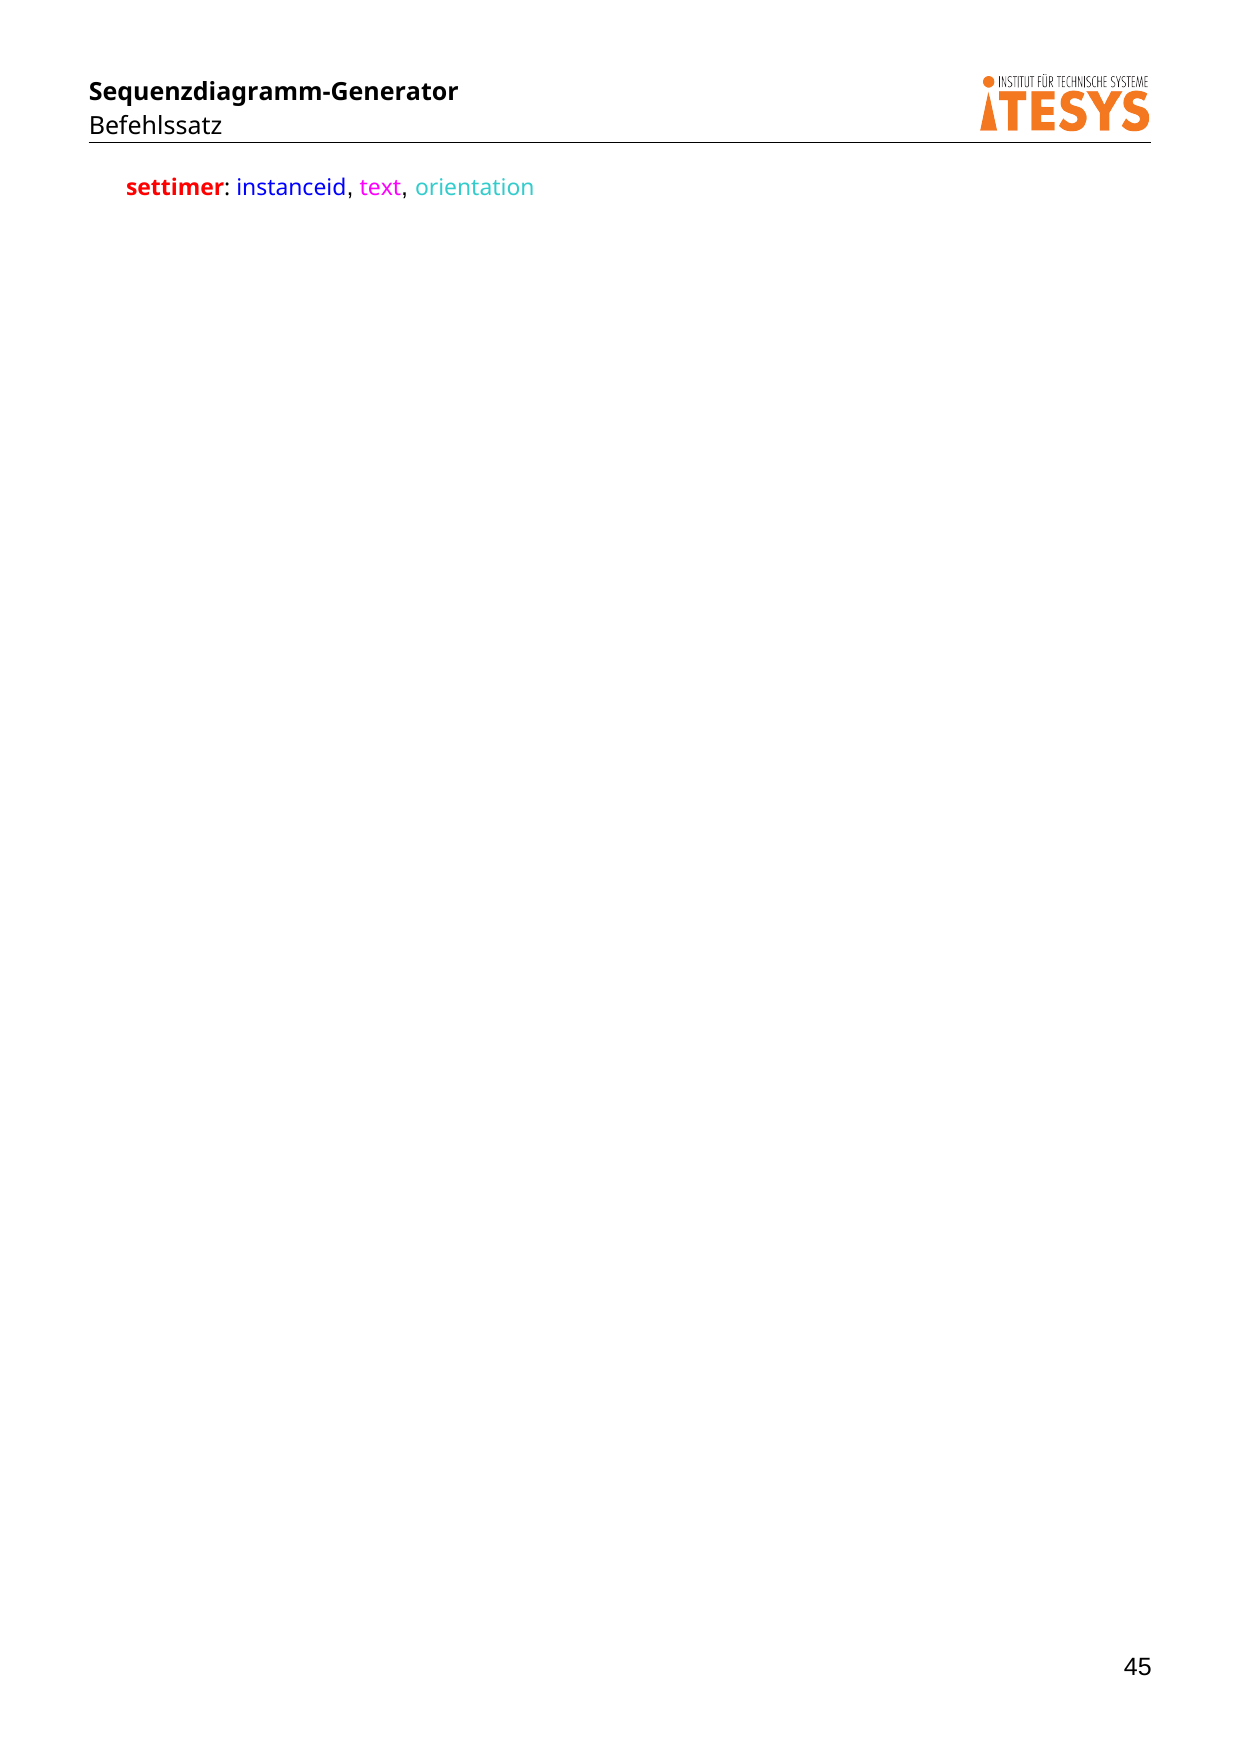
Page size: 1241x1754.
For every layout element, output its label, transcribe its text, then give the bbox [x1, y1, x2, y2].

picture [979, 73, 1151, 132]
text settimer: instanceid, text, orientation [88, 171, 1152, 202]
